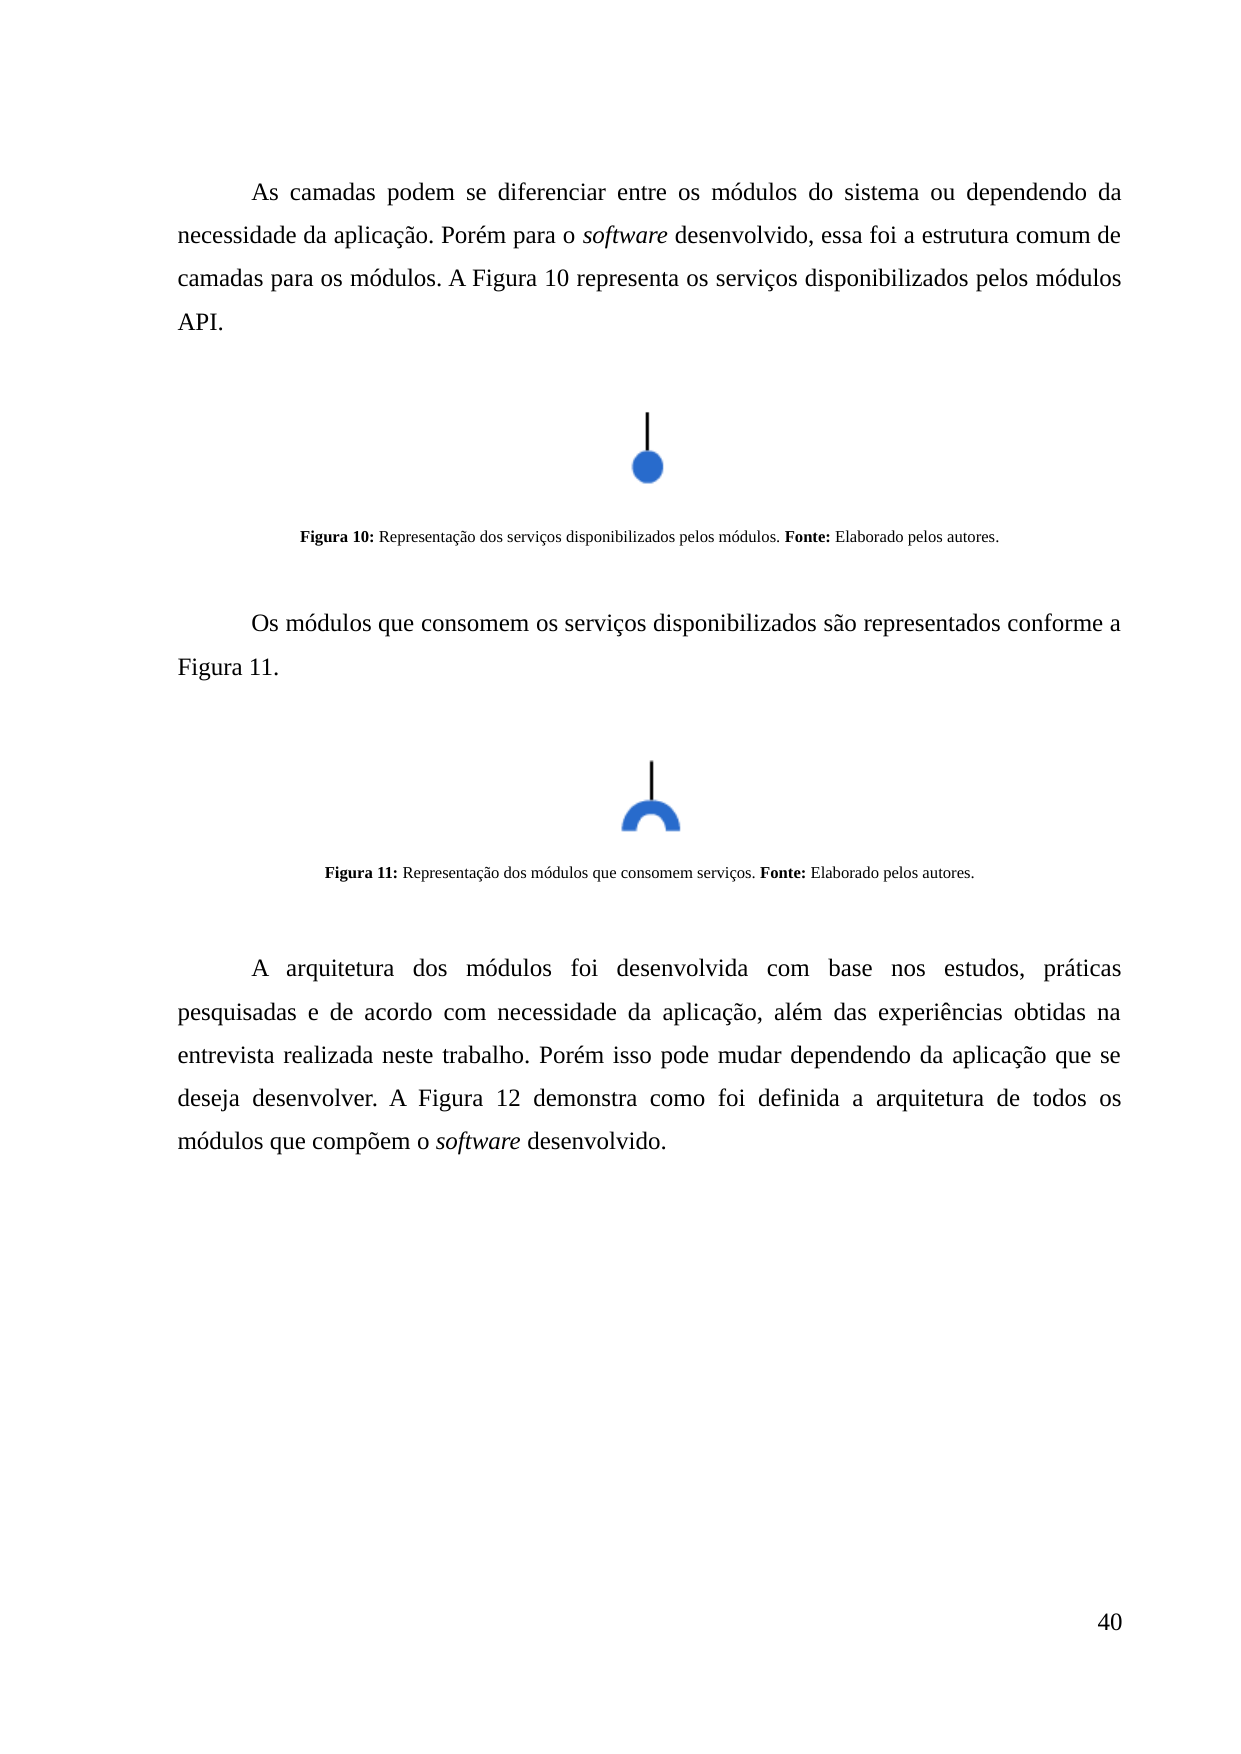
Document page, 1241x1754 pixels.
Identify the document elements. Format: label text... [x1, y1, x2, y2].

text As camadas podem se diferenciar entre os módulos do sistema ou dependendo da necessidade da aplicação. Porém para o software desenvolvido, essa foi a estrutura comum de camadas para os módulos. A Figura 10 representa os serviços disponibilizados pelos módulos API. [177, 177, 1122, 335]
picture [580, 392, 720, 528]
text Figura 10: Representação dos serviços disponibilizados pelos módulos. Fonte: Elaborado pelos autores. [270, 393, 1029, 546]
text A arquitetura dos módulos foi desenvolvida com base nos estudos, práticas pesquisadas e de acordo com necessidade da aplicação, além das experiências obtidas na entrevista realizada neste trabalho. Porém isso pode mudar dependendo da aplicação que se deseja desenvolver. A Figura 12 demonstra como foi definida a arquitetura de todos os módulos que compõem o software desenvolvido. [177, 953, 1122, 1155]
text Os módulos que consomem os serviços disponibilizados são representados conforme a Figura 11. [177, 608, 1122, 680]
picture [595, 737, 704, 863]
text Figura 11: Representação dos módulos que consomem serviços. Fonte: Elaborado pelos autores. [258, 738, 1041, 882]
